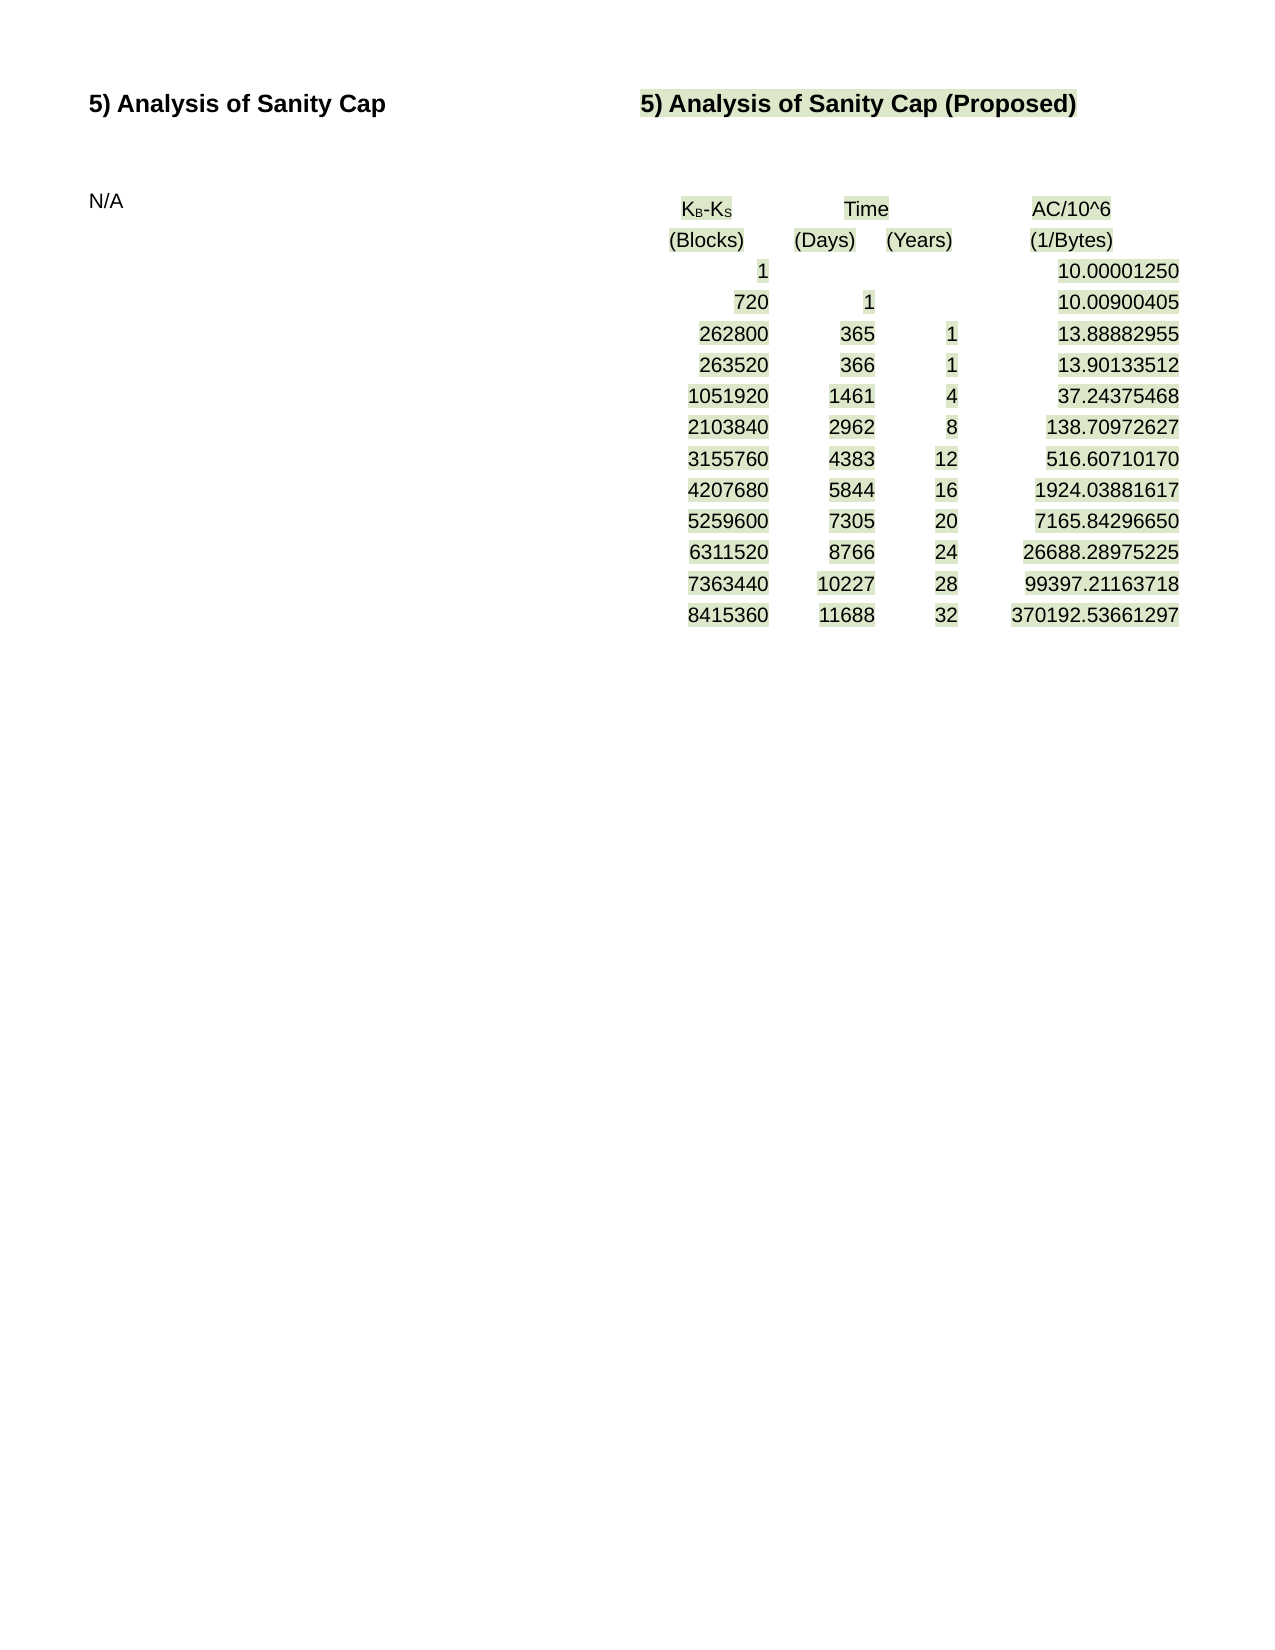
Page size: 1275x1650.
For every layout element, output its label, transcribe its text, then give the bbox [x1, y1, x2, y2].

table_cell (Days) [772, 220, 878, 252]
table_cell 8766 [772, 533, 878, 564]
table_cell 13.88882955 [961, 314, 1182, 345]
table_cell (Years) [878, 220, 961, 252]
table_header Time [772, 189, 961, 220]
table_cell 1051920 [641, 377, 772, 408]
table_cell 1924.03881617 [961, 470, 1182, 502]
table_cell 4383 [772, 439, 878, 470]
table_cell [772, 252, 878, 283]
table_cell 262800 [641, 314, 772, 345]
table_cell 1 [772, 283, 878, 314]
table_cell 370192.53661297 [961, 595, 1182, 627]
table_cell 10.00001250 [961, 252, 1182, 283]
table_cell 16 [878, 470, 961, 502]
table_cell 4 [878, 377, 961, 408]
table_cell 12 [878, 439, 961, 470]
table_cell 365 [772, 314, 878, 345]
table_cell 4207680 [641, 470, 772, 502]
table_header AC/10^6 [961, 189, 1182, 220]
table_cell 28 [878, 564, 961, 595]
table_cell 26688.28975225 [961, 533, 1182, 564]
table_cell 24 [878, 533, 961, 564]
text 5) Analysis of Sanity Cap [88, 88, 634, 117]
table_cell 2962 [772, 408, 878, 439]
table_cell 1 [878, 314, 961, 345]
table_cell 6311520 [641, 533, 772, 564]
table_cell [878, 283, 961, 314]
table_cell 516.60710170 [961, 439, 1182, 470]
table_cell 138.70972627 [961, 408, 1182, 439]
table_cell 10227 [772, 564, 878, 595]
table_cell 7305 [772, 502, 878, 533]
table_cell 8 [878, 408, 961, 439]
table_cell 10.00900405 [961, 283, 1182, 314]
table_cell 2103840 [641, 408, 772, 439]
table_cell (1/Bytes) [961, 220, 1182, 252]
table_cell 7165.84296650 [961, 502, 1182, 533]
table_cell 37.24375468 [961, 377, 1182, 408]
table_cell 20 [878, 502, 961, 533]
table_cell 5844 [772, 470, 878, 502]
table_cell 3155760 [641, 439, 772, 470]
table_cell (Blocks) [641, 220, 772, 252]
table_cell 1 [641, 252, 772, 283]
text 5) Analysis of Sanity Cap (Proposed) [640, 88, 1186, 117]
table_cell 99397.21163718 [961, 564, 1182, 595]
table_cell 1 [878, 345, 961, 377]
table_cell 32 [878, 595, 961, 627]
table_cell 11688 [772, 595, 878, 627]
table_cell [878, 252, 961, 283]
table_cell 8415360 [641, 595, 772, 627]
table_cell 366 [772, 345, 878, 377]
table_cell 7363440 [641, 564, 772, 595]
table_cell 263520 [641, 345, 772, 377]
text N/A [88, 189, 634, 213]
table_cell 5259600 [641, 502, 772, 533]
table_header KB-KS [641, 189, 772, 220]
table_cell 13.90133512 [961, 345, 1182, 377]
table_cell 1461 [772, 377, 878, 408]
table_cell 720 [641, 283, 772, 314]
